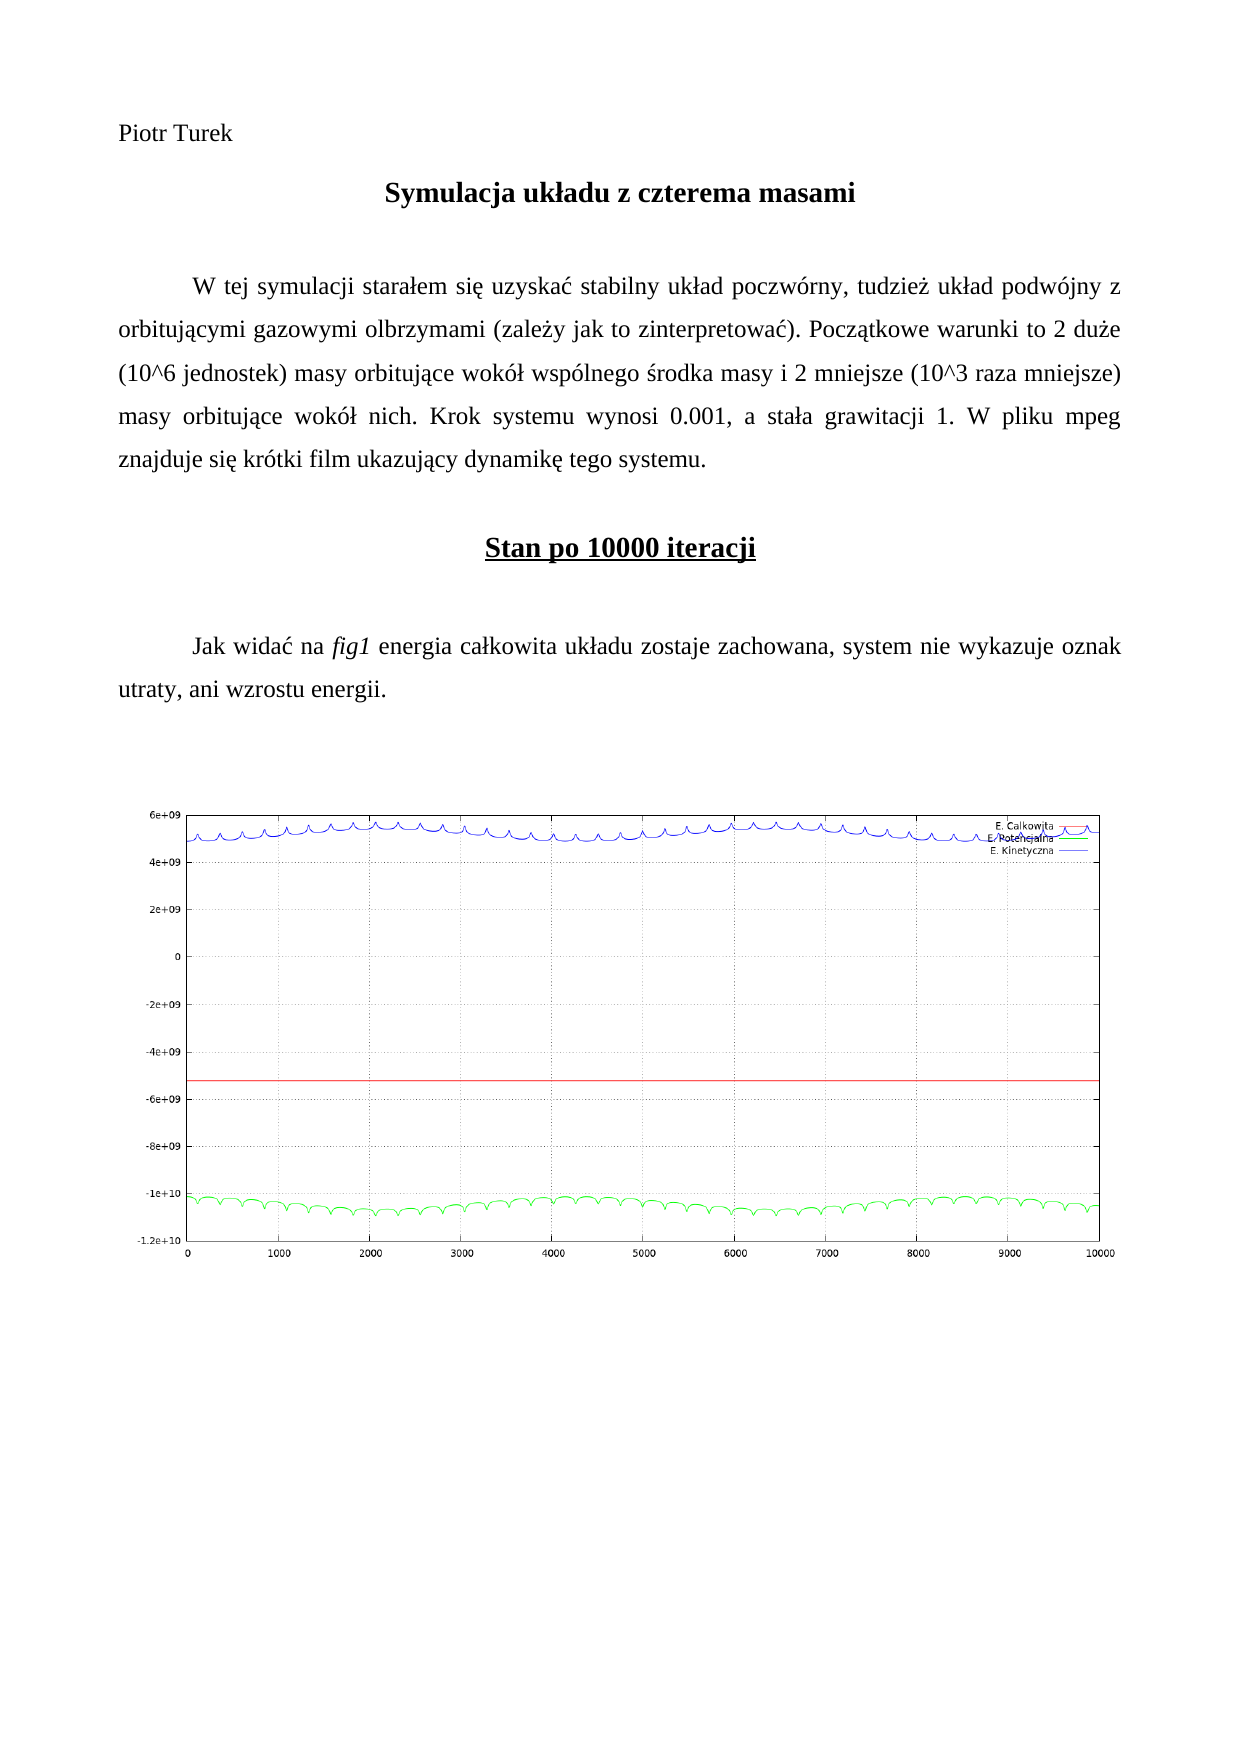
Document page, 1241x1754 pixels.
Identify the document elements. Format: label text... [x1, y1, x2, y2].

text W tej symulacji starałem się uzyskać stabilny układ poczwórny, tudzież układ podwójny z orbitującymi gazowymi olbrzymami (zależy jak to zinterpretować). Początkowe warunki to 2 duże (10^6 jednostek) masy orbitujące wokół wspólnego środka masy i 2 mniejsze (10^3 raza mniejsze) masy orbitujące wokół nich. Krok systemu wynosi 0.001, a stała grawitacji 1. W pliku mpeg znajduje się krótki film ukazujący dynamikę tego systemu. [118, 271, 1122, 473]
text Jak widać na fig1 energia całkowita układu zostaje zachowana, system nie wykazuje oznak utraty, ani wzrostu energii. [118, 631, 1122, 703]
text Piotr Turek [118, 118, 1122, 147]
picture [125, 803, 1116, 1265]
text Symulacja układu z czterema masami [118, 176, 1122, 209]
text Stan po 10000 iteracji [118, 530, 1122, 564]
